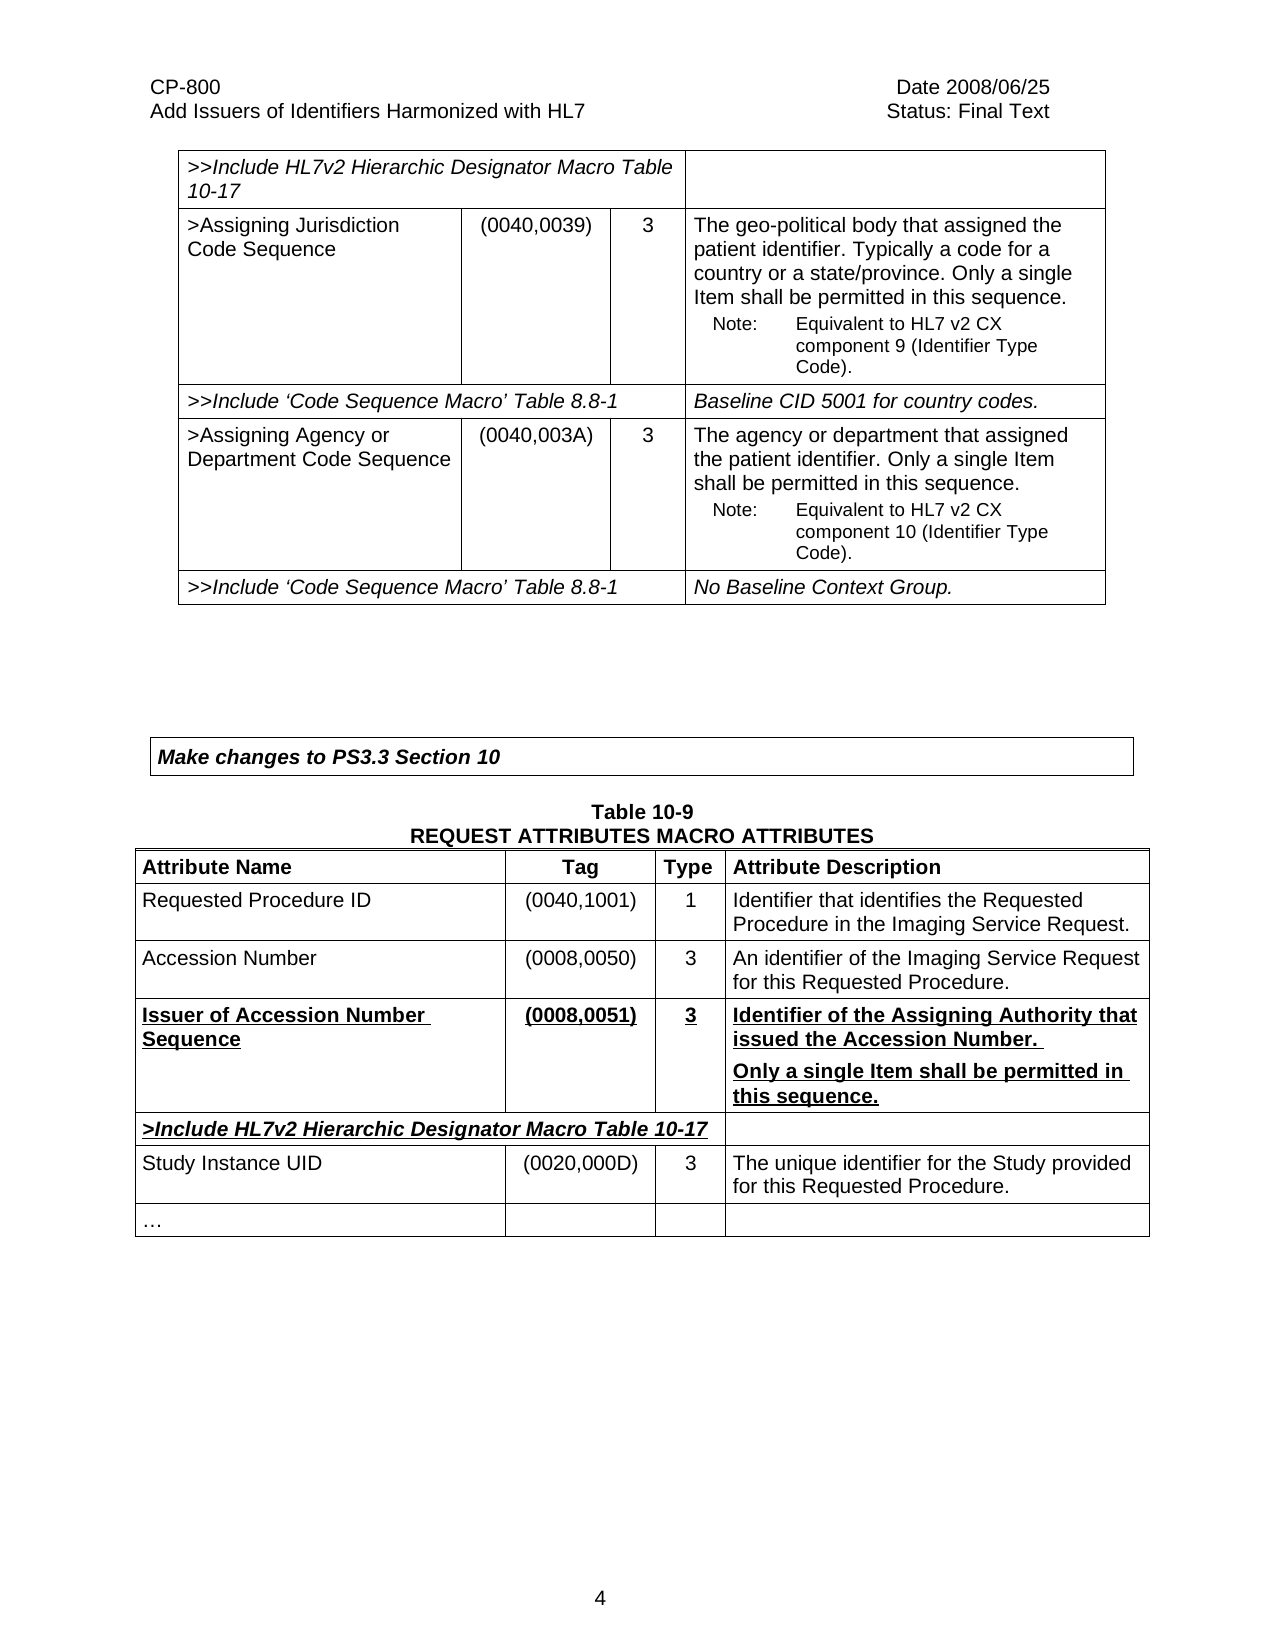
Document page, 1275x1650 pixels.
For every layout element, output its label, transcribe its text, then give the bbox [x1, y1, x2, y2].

table_cell (0008,0051) [506, 999, 655, 1112]
table_header Attribute Description [726, 851, 1149, 883]
table_cell [726, 1204, 1149, 1236]
table_cell Identifier that identifies the Requested Procedure in the Imaging Service Request. [726, 884, 1149, 940]
table_cell Study Instance UID [136, 1146, 505, 1203]
table_cell >Assigning Agency or Department Code Sequence [179, 419, 461, 570]
table_cell (0040,003A) [462, 419, 610, 570]
table_cell >Assigning Jurisdiction Code Sequence [179, 209, 461, 384]
table_cell No Baseline Context Group. [686, 571, 1105, 603]
table_cell The unique identifier for the Study provided for this Requested Procedure. [726, 1146, 1149, 1203]
table_cell 1 [656, 884, 725, 940]
table_cell [506, 1204, 655, 1236]
table_cell Identifier of the Assigning Authority that issued the Accession Number. Only a single Item shall be permitted in this sequence. [726, 999, 1149, 1112]
table_cell (0040,0039) [462, 209, 610, 384]
table_cell >>Include ‘Code Sequence Macro’ Table 8.8-1 [179, 571, 685, 603]
table_cell The geo-political body that assigned the patient identifier. Typically a code for a country or a state/province. Only a single Item shall be permitted in this sequence. Note: Equivalent to HL7 v2 CX component 9 (Identifier Type Code). [686, 209, 1105, 384]
table_cell [656, 1204, 725, 1236]
table_cell … [136, 1204, 505, 1236]
table_cell 3 [656, 999, 725, 1112]
title Table 10-9 REQUEST ATTRIBUTES MACRO ATTRIBUTES [150, 800, 1134, 848]
table_cell (0040,1001) [506, 884, 655, 940]
table_cell The agency or department that assigned the patient identifier. Only a single Item shall be permitted in this sequence. Note: Equivalent to HL7 v2 CX component 10 (Identifier Type Code). [686, 419, 1105, 570]
table_cell Accession Number [136, 941, 505, 998]
table_cell Requested Procedure ID [136, 884, 505, 940]
table_cell [726, 1113, 1149, 1145]
table_cell Baseline CID 5001 for country codes. [686, 385, 1105, 417]
table_cell 3 [611, 419, 685, 570]
table_cell >Include HL7v2 Hierarchic Designator Macro Table 10-17 [136, 1113, 725, 1145]
table_cell 3 [611, 209, 685, 384]
table_cell 3 [656, 941, 725, 998]
table_header Type [656, 851, 725, 883]
table_cell Issuer of Accession Number Sequence [136, 999, 505, 1112]
table_cell An identifier of the Imaging Service Request for this Requested Procedure. [726, 941, 1149, 998]
table_cell 3 [656, 1146, 725, 1203]
table_cell [686, 151, 1105, 207]
text Make changes to PS3.3 Section 10 [151, 738, 1133, 775]
table_cell (0008,0050) [506, 941, 655, 998]
table_header Attribute Name [136, 851, 505, 883]
table_cell >>Include HL7v2 Hierarchic Designator Macro Table 10-17 [179, 151, 685, 207]
table_header Tag [506, 851, 655, 883]
table_cell >>Include ‘Code Sequence Macro’ Table 8.8-1 [179, 385, 685, 417]
table_cell (0020,000D) [506, 1146, 655, 1203]
